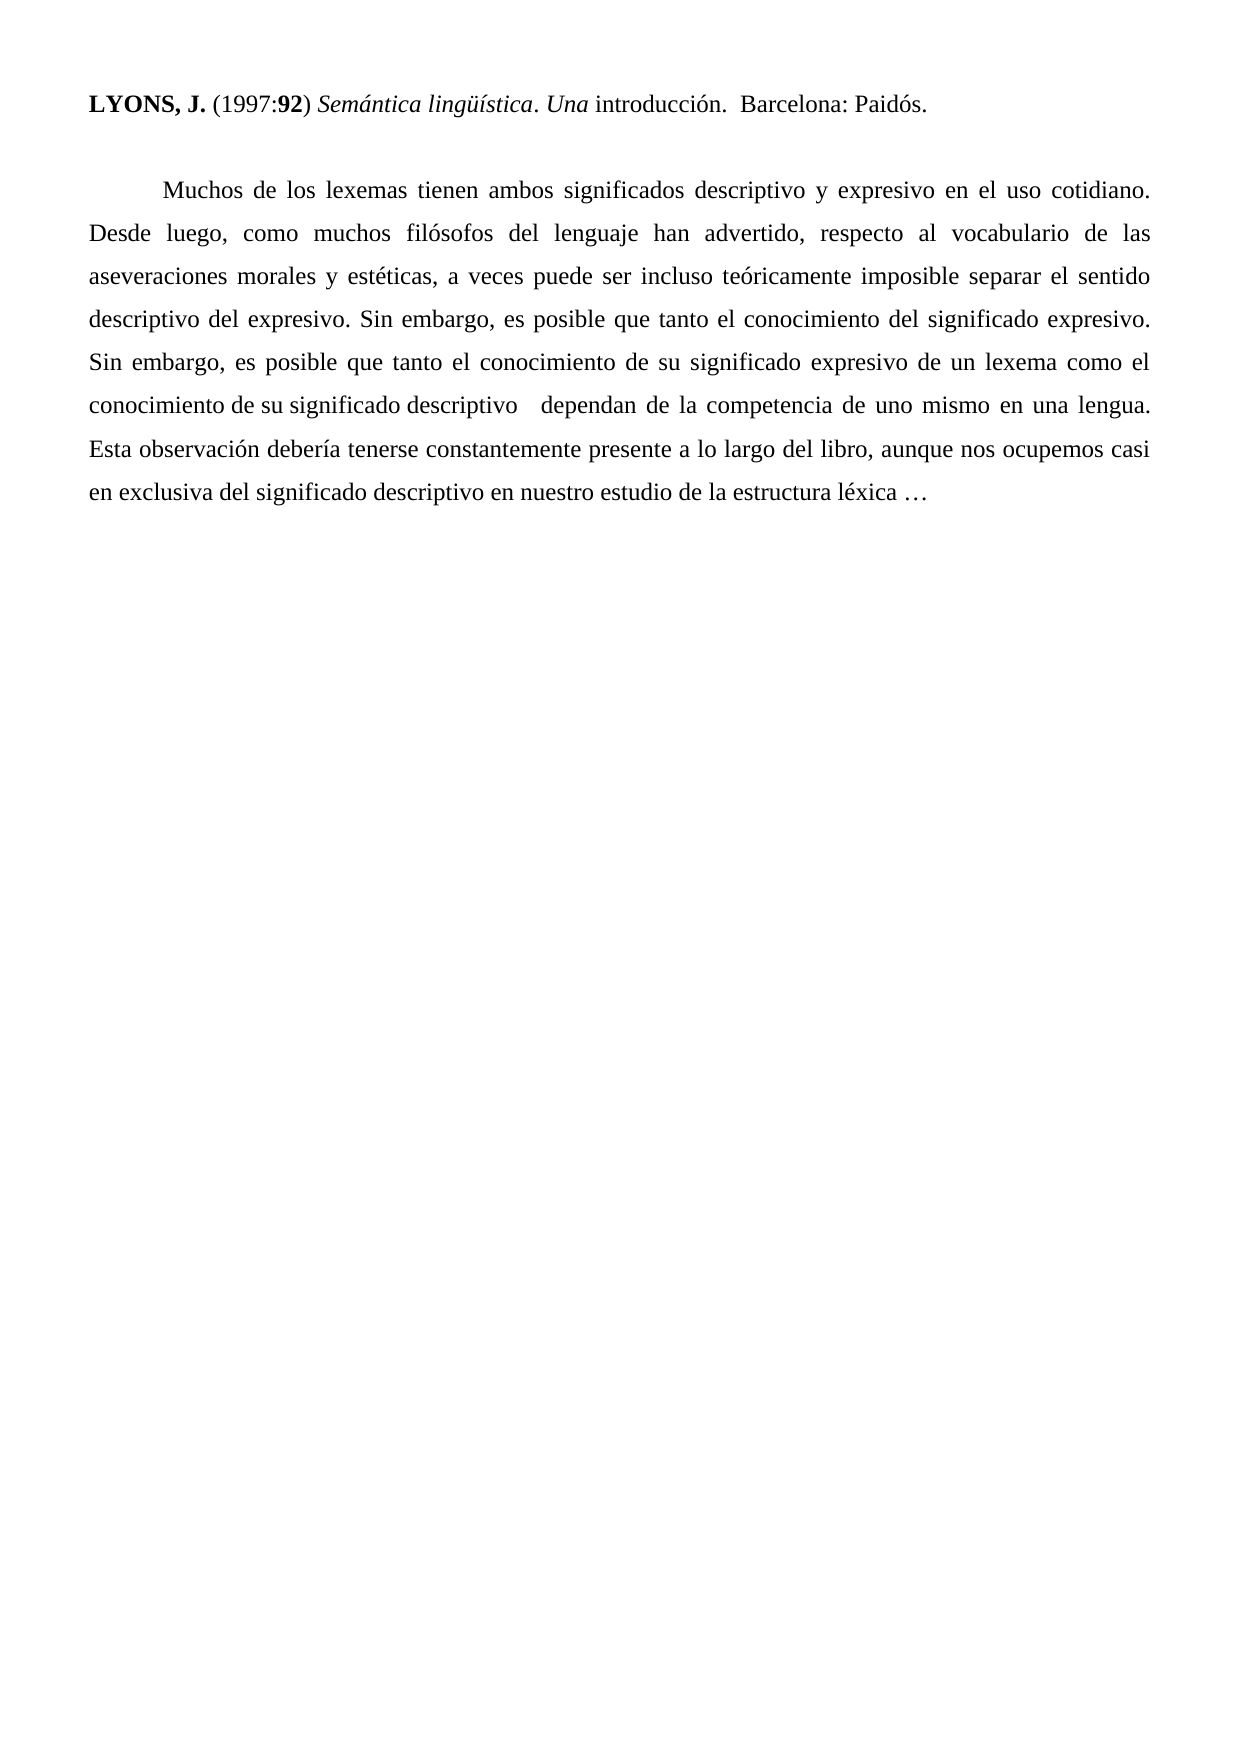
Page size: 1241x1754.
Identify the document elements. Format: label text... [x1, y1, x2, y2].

text LYONS, J. (1997:92) Semántica lingüística. Una introducción. Barcelona: Paidós. [89, 89, 1152, 117]
text Muchos de los lexemas tienen ambos significados descriptivo y expresivo en el uso cotidiano. Desde luego, como muchos filósofos del lenguaje han advertido, respecto al vocabulario de las aseveraciones morales y estéticas, a veces puede ser incluso teóricamente imposible separar el sentido descriptivo del expresivo. Sin embargo, es posible que tanto el conocimiento del significado expresivo. Sin embargo, es posible que tanto el conocimiento de su significado expresivo de un lexema como el conocimiento de su significado descriptivo dependan de la competencia de uno mismo en una lengua. Esta observación debería tenerse constantemente presente a lo largo del libro, aunque nos ocupemos casi en exclusiva del significado descriptivo en nuestro estudio de la estructura léxica … [89, 175, 1152, 506]
